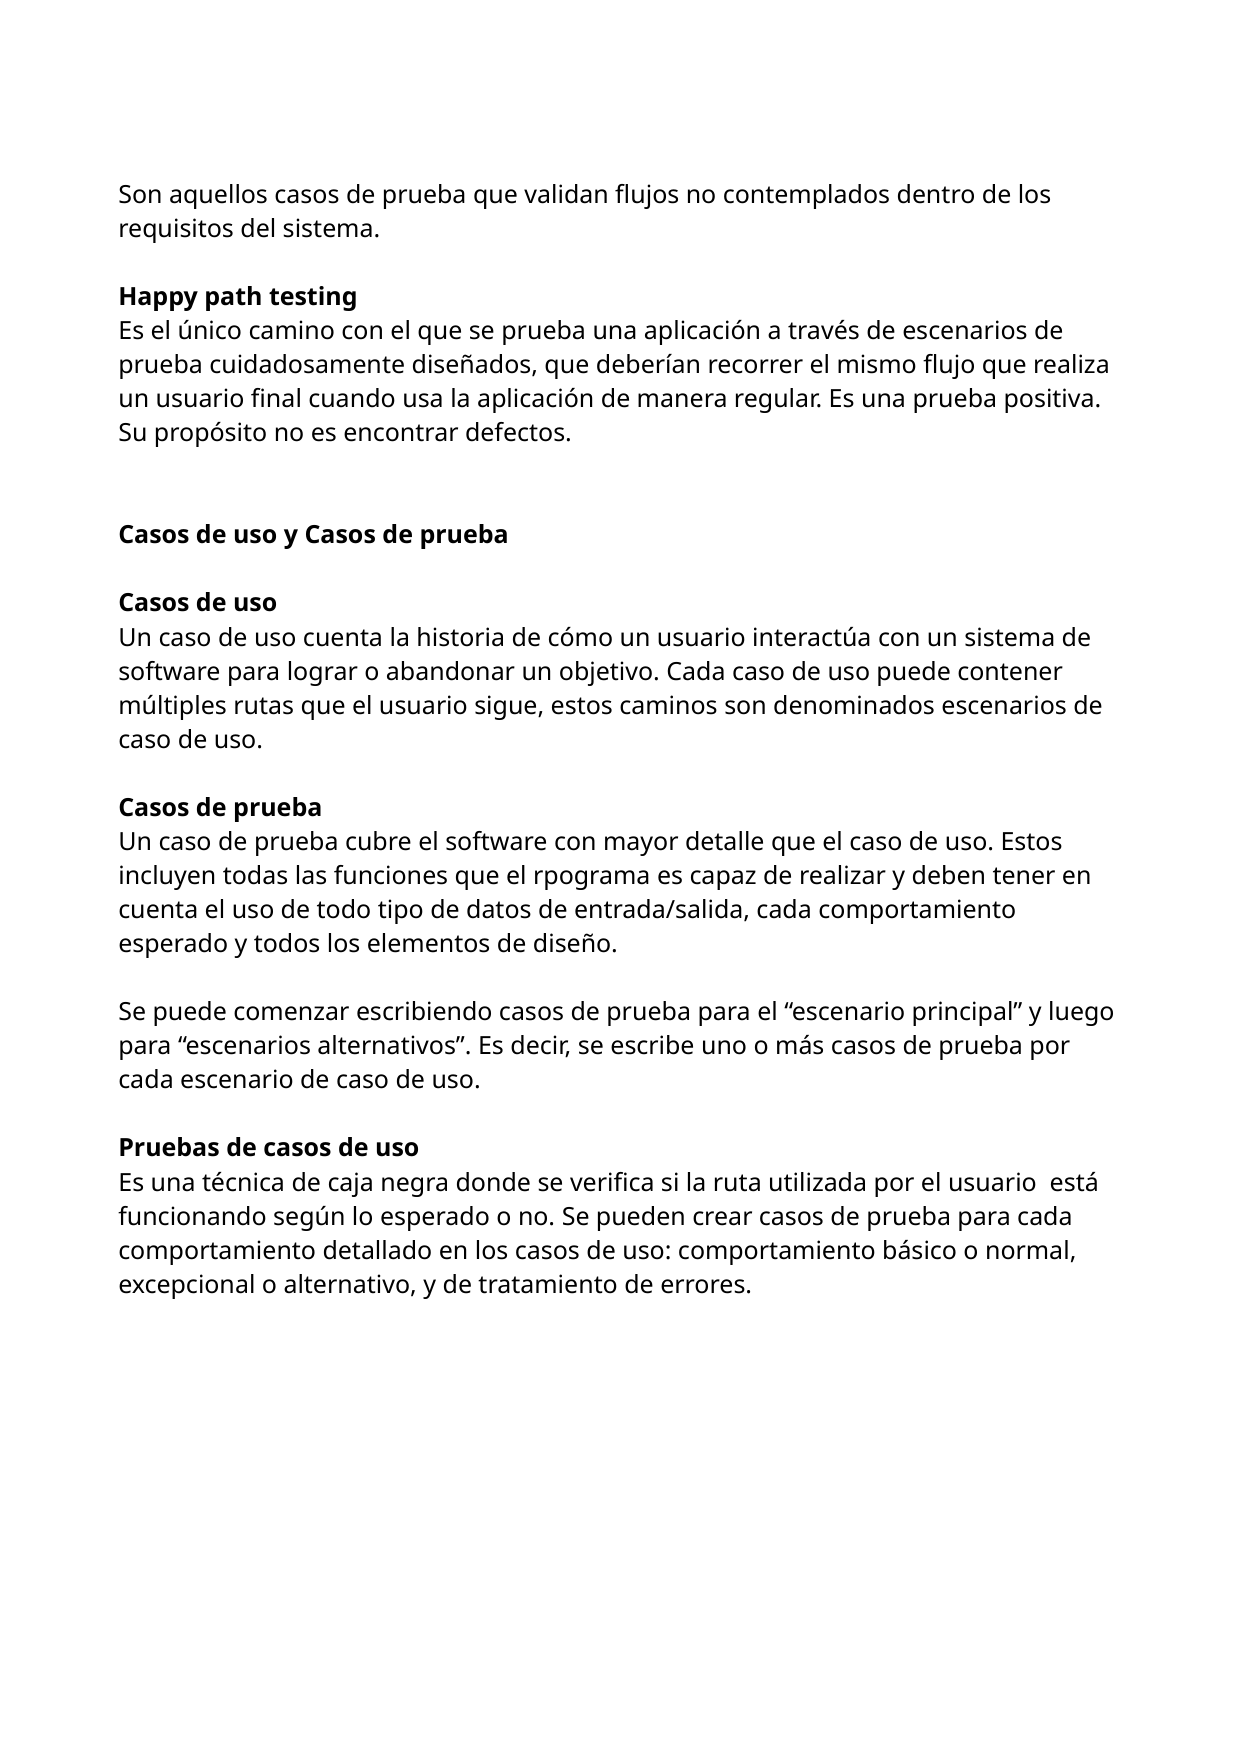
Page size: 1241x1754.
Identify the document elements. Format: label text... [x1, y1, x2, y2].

text Pruebas de casos de uso [118, 1130, 1122, 1164]
text Happy path testing [118, 278, 1122, 313]
text Es el único camino con el que se prueba una aplicación a través de escenarios de prueba cuidadosamente diseñados, que deberían recorrer el mismo flujo que realiza un usuario final cuando usa la aplicación de manera regular. Es una prueba positiva. Su propósito no es encontrar defectos. [118, 313, 1122, 449]
text Casos de uso y Casos de prueba [118, 517, 1122, 551]
text Casos de uso [118, 585, 1122, 619]
text Se puede comenzar escribiendo casos de prueba para el “escenario principal” y luego para “escenarios alternativos”. Es decir, se escribe uno o más casos de prueba por cada escenario de caso de uso. [118, 994, 1122, 1096]
text Un caso de prueba cubre el software con mayor detalle que el caso de uso. Estos incluyen todas las funciones que el rpograma es capaz de realizar y deben tener en cuenta el uso de todo tipo de datos de entrada/salida, cada comportamiento esperado y todos los elementos de diseño. [118, 823, 1122, 960]
text Son aquellos casos de prueba que validan flujos no contemplados dentro de los requisitos del sistema. [118, 176, 1122, 244]
text Es una técnica de caja negra donde se verifica si la ruta utilizada por el usuario está funcionando según lo esperado o no. Se pueden crear casos de prueba para cada comportamiento detallado en los casos de uso: comportamiento básico o normal, excepcional o alternativo, y de tratamiento de errores. [118, 1164, 1122, 1300]
text Casos de prueba [118, 789, 1122, 823]
text Un caso de uso cuenta la historia de cómo un usuario interactúa con un sistema de software para lograr o abandonar un objetivo. Cada caso de uso puede contener múltiples rutas que el usuario sigue, estos caminos son denominados escenarios de caso de uso. [118, 619, 1122, 755]
